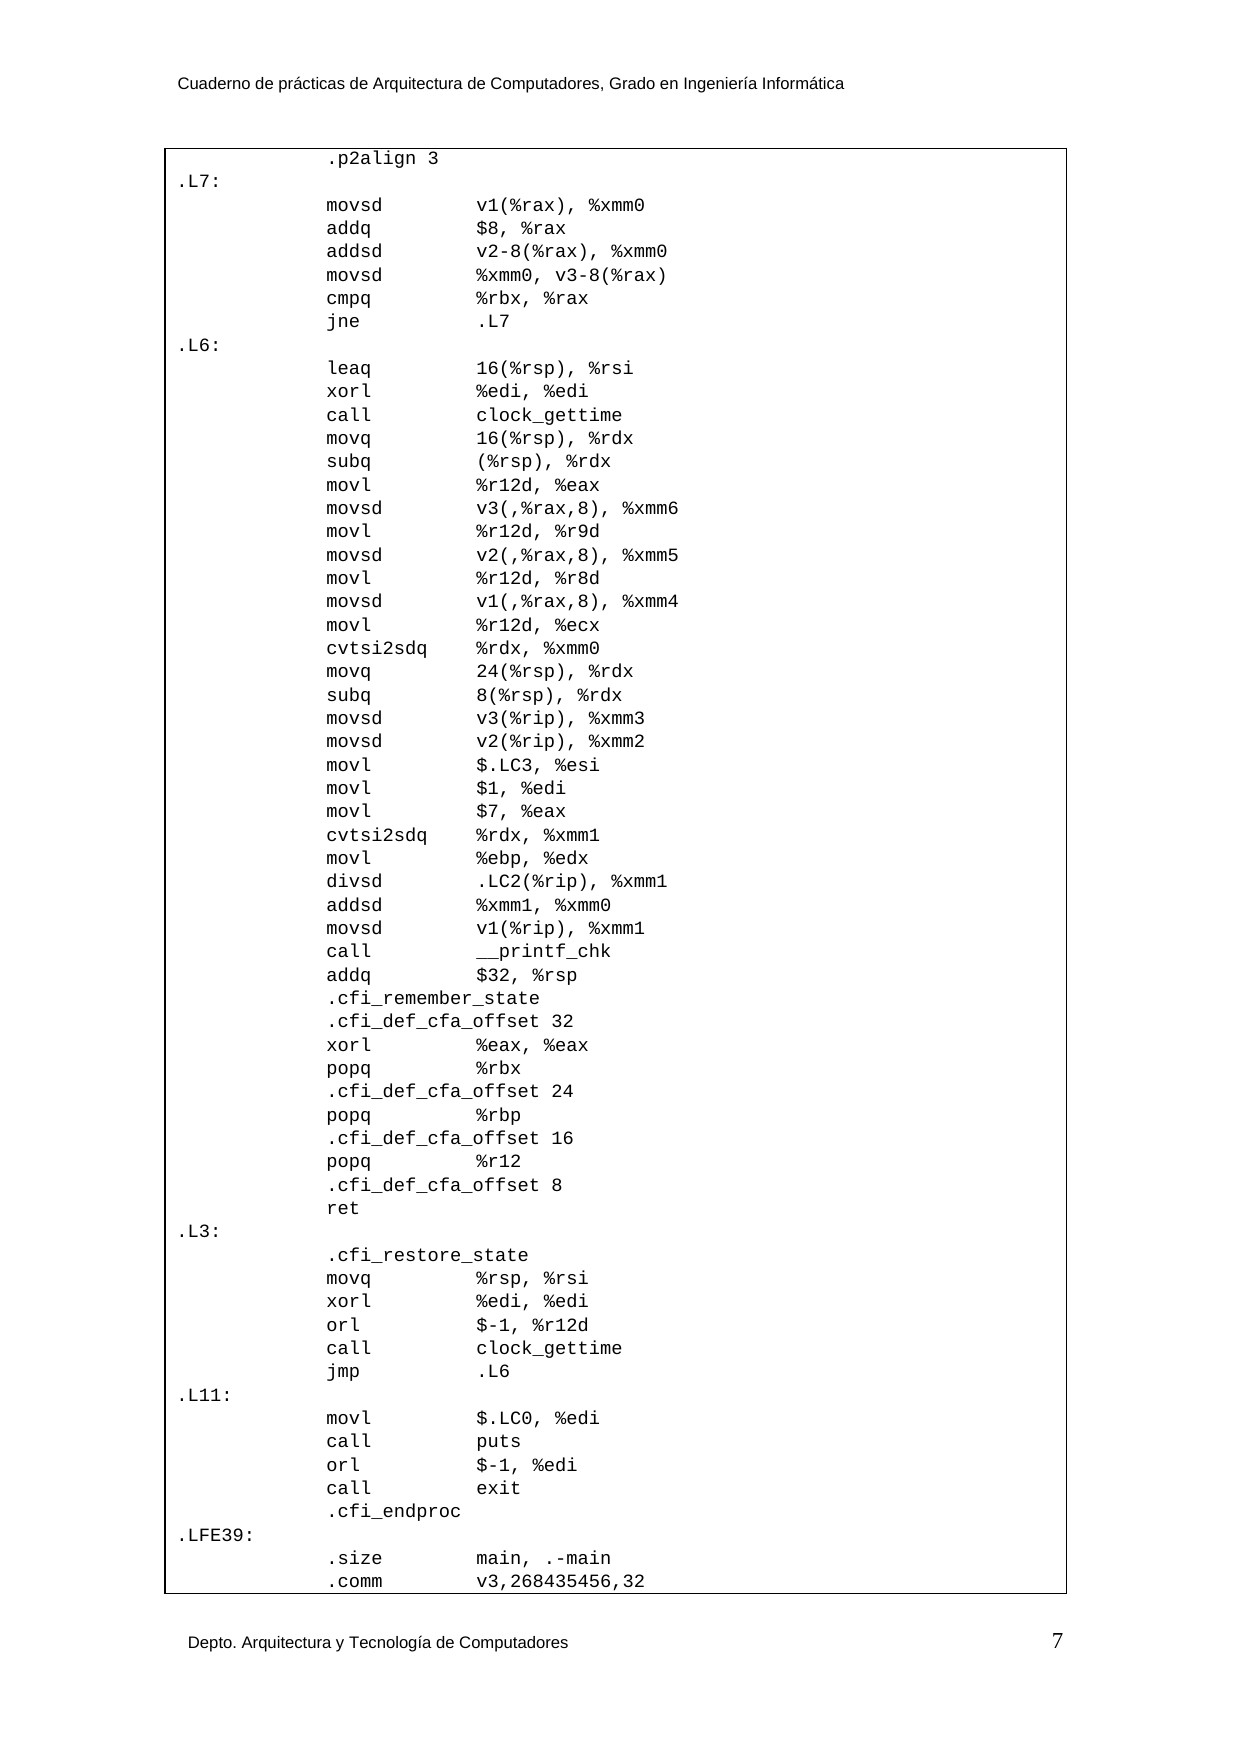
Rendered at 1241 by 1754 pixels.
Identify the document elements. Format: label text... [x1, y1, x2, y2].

table_header .p2align 3 .L7: movsd v1(%rax), %xmm0 addq $8, %rax addsd v2-8(%rax), %xmm0 movsd %xmm0, v3-8(%rax) cmpq %rbx, %rax jne .L7 .L6: leaq 16(%rsp), %rsi xorl %edi, %edi call clock_gettime movq 16(%rsp), %rdx subq (%rsp), %rdx movl %r12d, %eax movsd v3(,%rax,8), %xmm6 movl %r12d, %r9d movsd v2(,%rax,8), %xmm5 movl %r12d, %r8d movsd v1(,%rax,8), %xmm4 movl %r12d, %ecx cvtsi2sdq %rdx, %xmm0 movq 24(%rsp), %rdx subq 8(%rsp), %rdx movsd v3(%rip), %xmm3 movsd v2(%rip), %xmm2 movl $.LC3, %esi movl $1, %edi movl $7, %eax cvtsi2sdq %rdx, %xmm1 movl %ebp, %edx divsd .LC2(%rip), %xmm1 addsd %xmm1, %xmm0 movsd v1(%rip), %xmm1 call __printf_chk addq $32, %rsp .cfi_remember_state .cfi_def_cfa_offset 32 xorl %eax, %eax popq %rbx .cfi_def_cfa_offset 24 popq %rbp .cfi_def_cfa_offset 16 popq %r12 .cfi_def_cfa_offset 8 ret .L3: .cfi_restore_state movq %rsp, %rsi xorl %edi, %edi orl $-1, %r12d call clock_gettime jmp .L6 .L11: movl $.LC0, %edi call puts orl $-1, %edi call exit .cfi_endproc .LFE39: .size main, .-main .comm v3,268435456,32 [166, 149, 1066, 1593]
